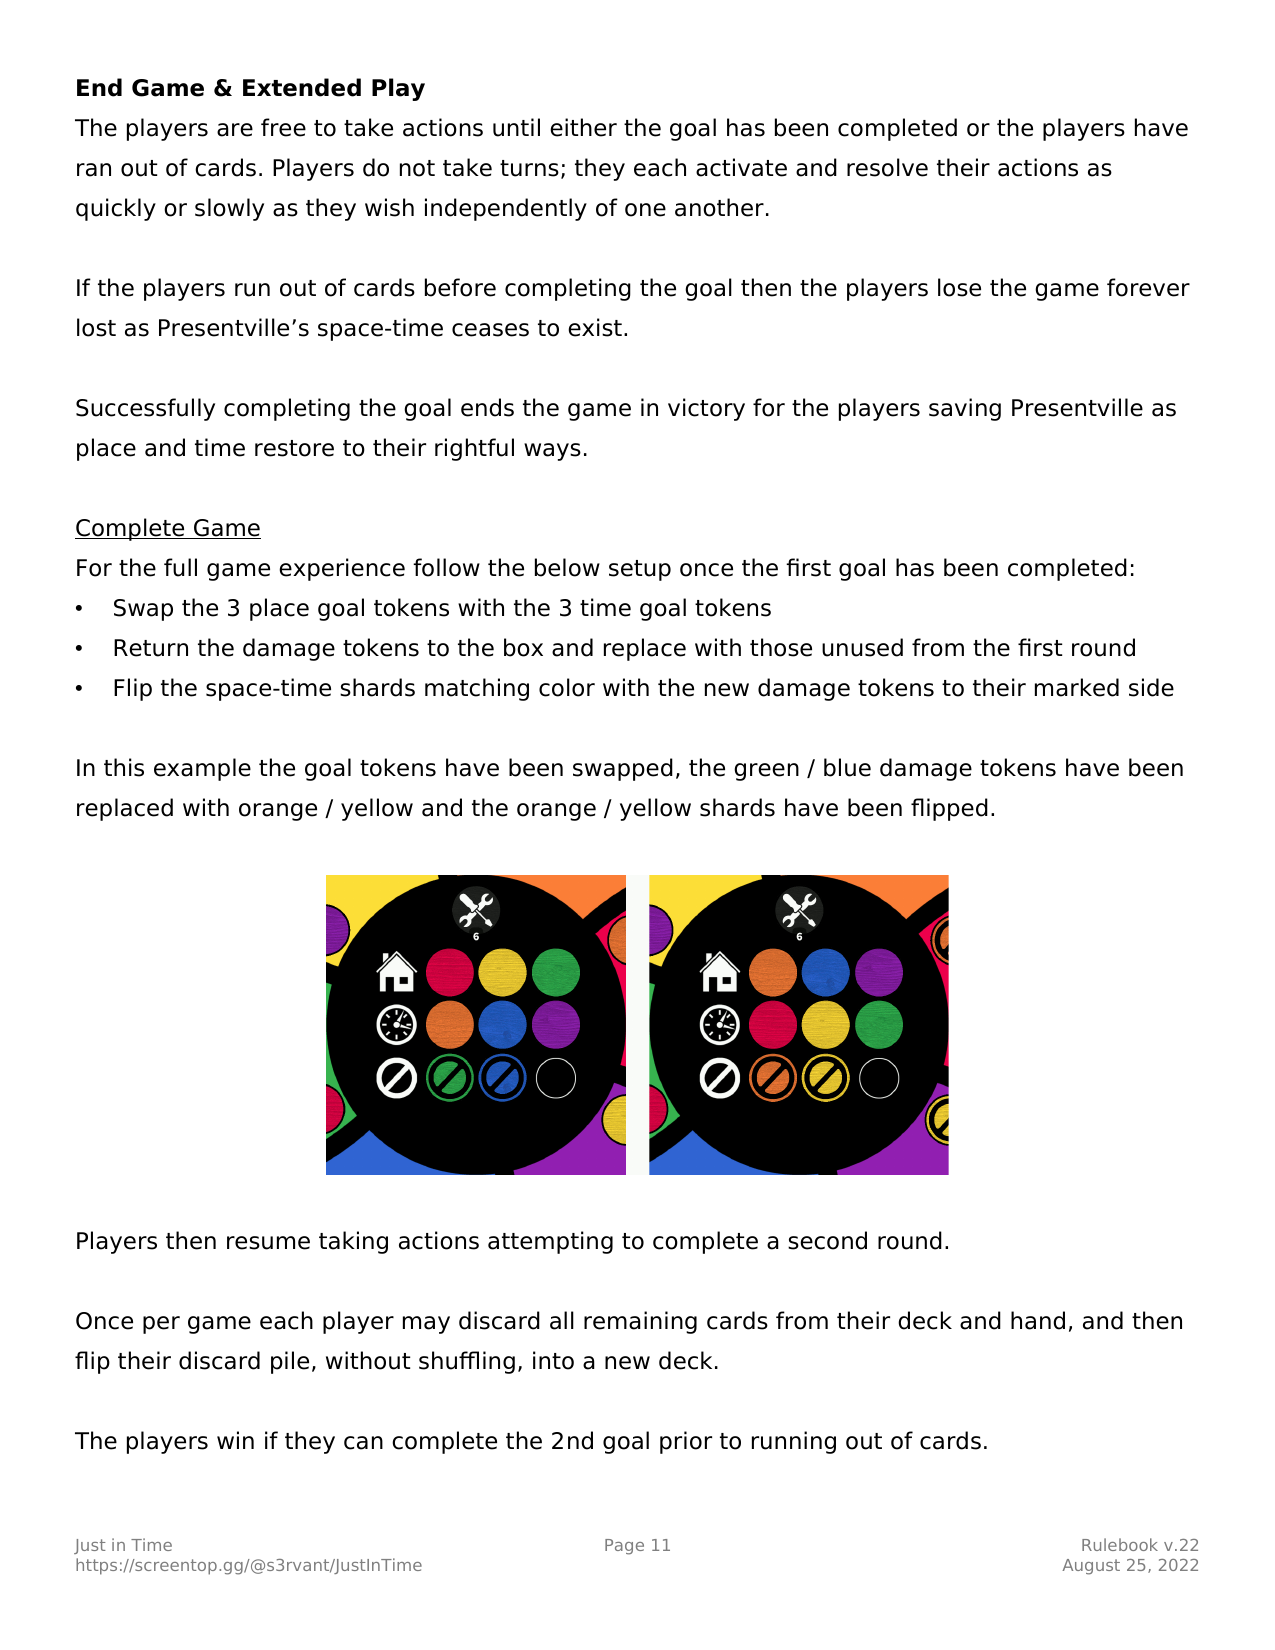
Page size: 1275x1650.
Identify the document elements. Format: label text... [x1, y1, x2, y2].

list Swap the 3 place goal tokens with the 3 time goal tokens [75, 595, 1200, 622]
text For the full game experience follow the below setup once the first goal has been completed: [75, 555, 1200, 582]
text If the players run out of cards before completing the goal then the players lose the game forever lost as Presentville’s space-time ceases to exist. [75, 275, 1200, 342]
text Players then resume taking actions attempting to complete a second round. [75, 1228, 1200, 1255]
text End Game & Extended Play [75, 75, 1200, 102]
list Return the damage tokens to the box and replace with those unused from the first round [75, 635, 1200, 662]
text Once per game each player may discard all remaining cards from their deck and hand, and then flip their discard pile, without shuffling, into a new deck. [75, 1308, 1200, 1375]
text Complete Game [75, 515, 1200, 542]
text In this example the goal tokens have been swapped, the green / blue damage tokens have been replaced with orange / yellow and the orange / yellow shards have been flipped. [75, 755, 1200, 822]
text The players win if they can complete the 2nd goal prior to running out of cards. [75, 1428, 1200, 1455]
text The players are free to take actions until either the goal has been completed or the players have ran out of cards. Players do not take turns; they each activate and resolve their actions as quickly or slowly as they wish independently of one another. [75, 115, 1200, 222]
list Flip the space-time shards matching color with the new damage tokens to their marked side [75, 675, 1200, 702]
picture [326, 875, 949, 1175]
text Successfully completing the goal ends the game in victory for the players saving Presentville as place and time restore to their rightful ways. [75, 395, 1200, 462]
